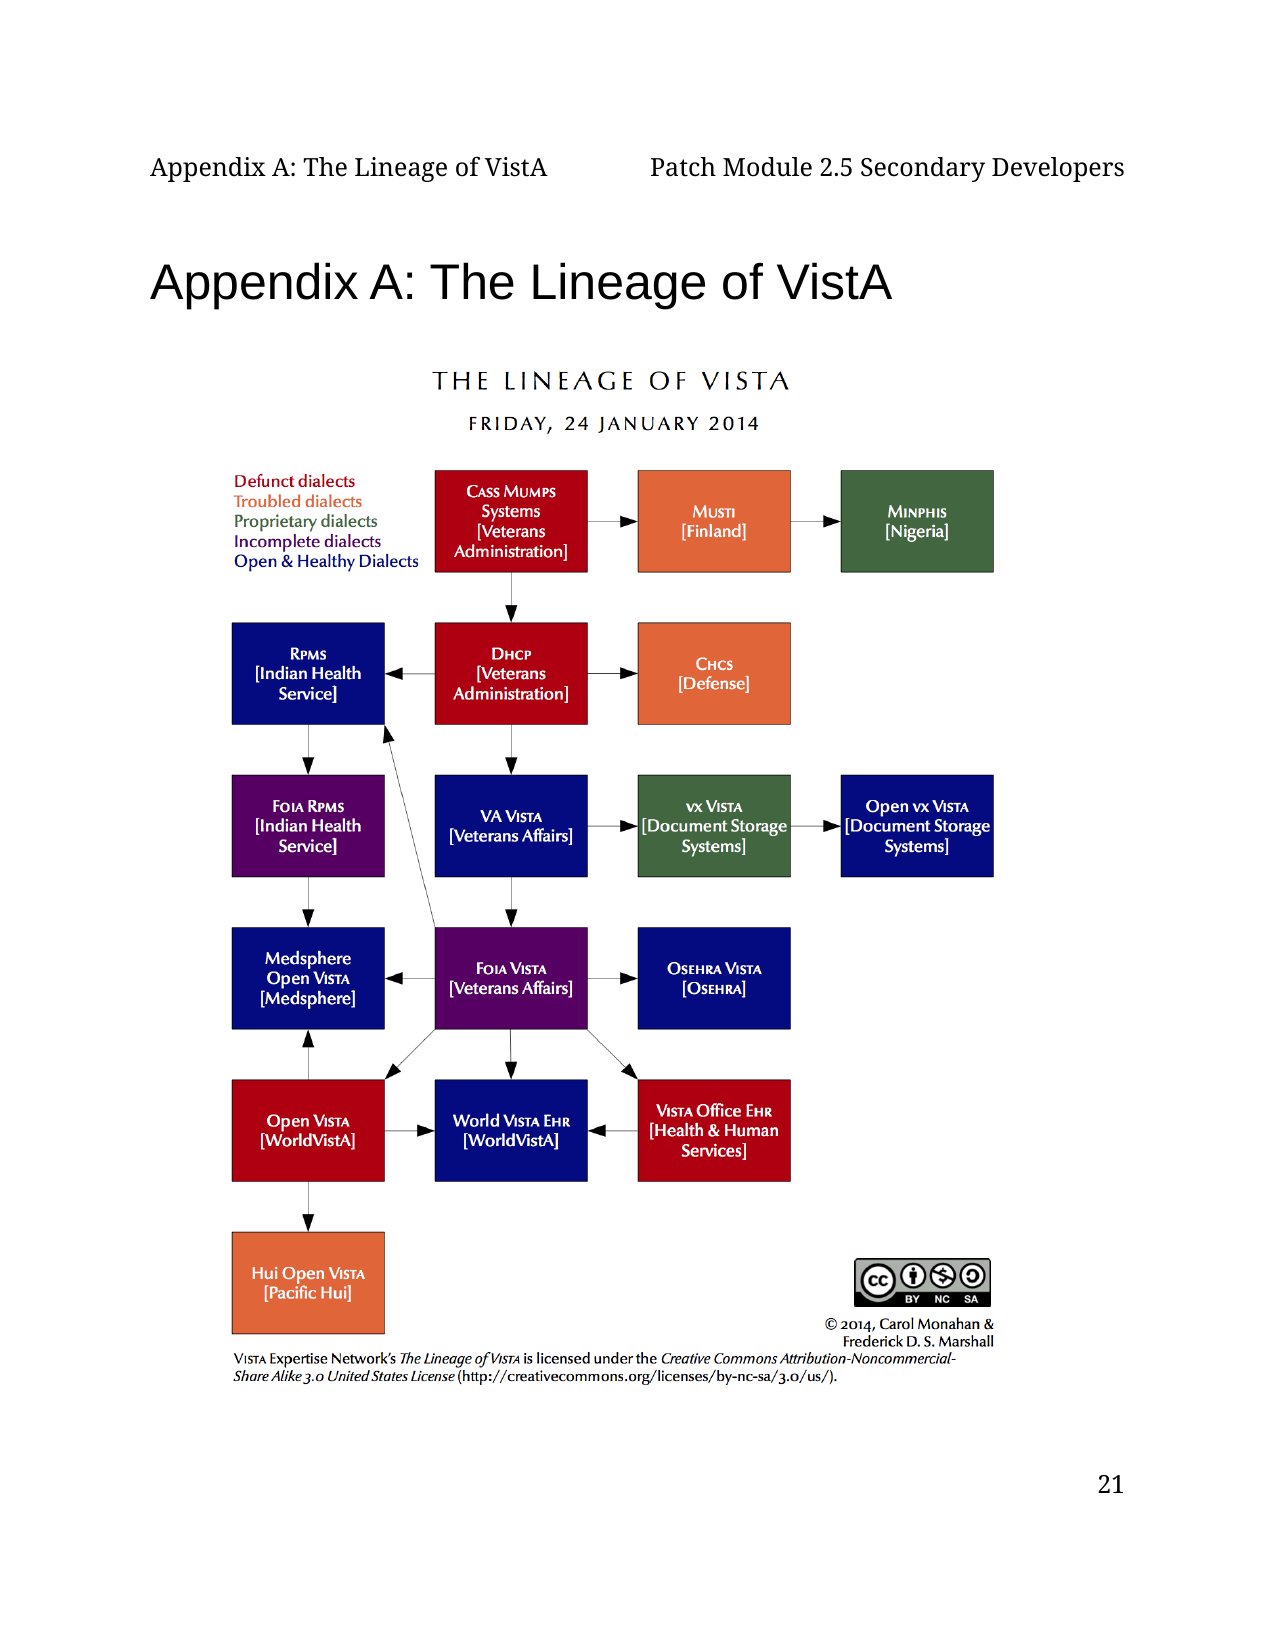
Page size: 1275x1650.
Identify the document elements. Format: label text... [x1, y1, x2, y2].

picture [181, 318, 1044, 1435]
subtitle Appendix A: The Lineage of VistA [150, 246, 1125, 313]
